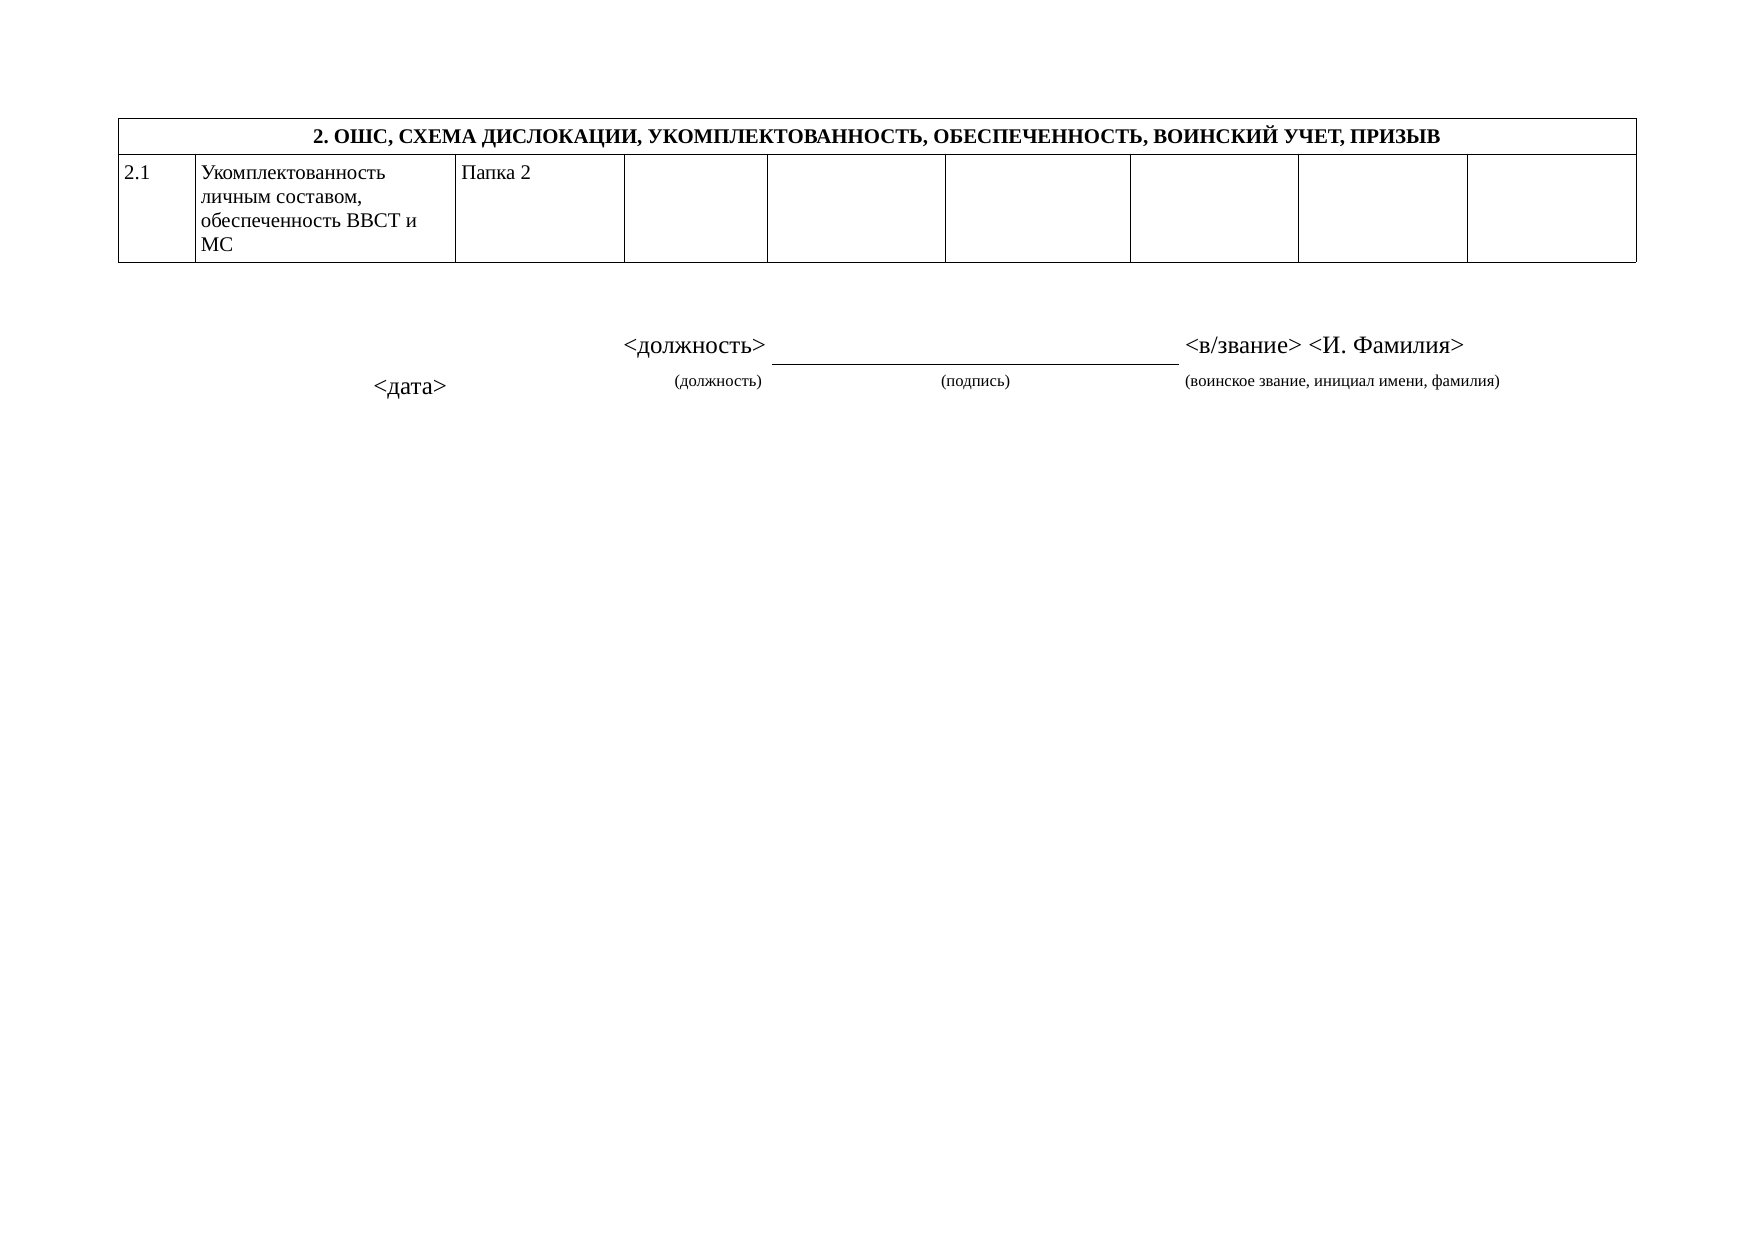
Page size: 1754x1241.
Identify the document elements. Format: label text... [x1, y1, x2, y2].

table_header <в/звание> <И. Фамилия> [1179, 324, 1651, 364]
table_cell Папка 2 [456, 155, 624, 262]
table_cell Укомплектованность личным составом, обеспеченность ВВСТ и МС [196, 155, 455, 262]
table_cell [625, 155, 767, 262]
table_cell [1299, 155, 1467, 262]
table_header [772, 324, 1179, 364]
table_cell 2. ОШС, СХЕМА ДИСЛОКАЦИИ, УКОМПЛЕКТОВАННОСТЬ, ОБЕСПЕЧЕННОСТЬ, ВОИНСКИЙ УЧЕТ, ПРИЗЫВ [119, 119, 1636, 154]
table_cell [946, 155, 1130, 262]
table_cell [768, 155, 945, 262]
table_cell (должность) [453, 364, 772, 405]
table_cell (воинское звание, инициал имени, фамилия) [1179, 364, 1651, 405]
table_header <должность> [133, 324, 772, 364]
table_cell (подпись) [772, 365, 1179, 405]
table_cell <дата> [133, 364, 452, 405]
table_cell [1131, 155, 1298, 262]
table_cell 2.1 [119, 155, 195, 262]
table_cell [1468, 155, 1636, 262]
